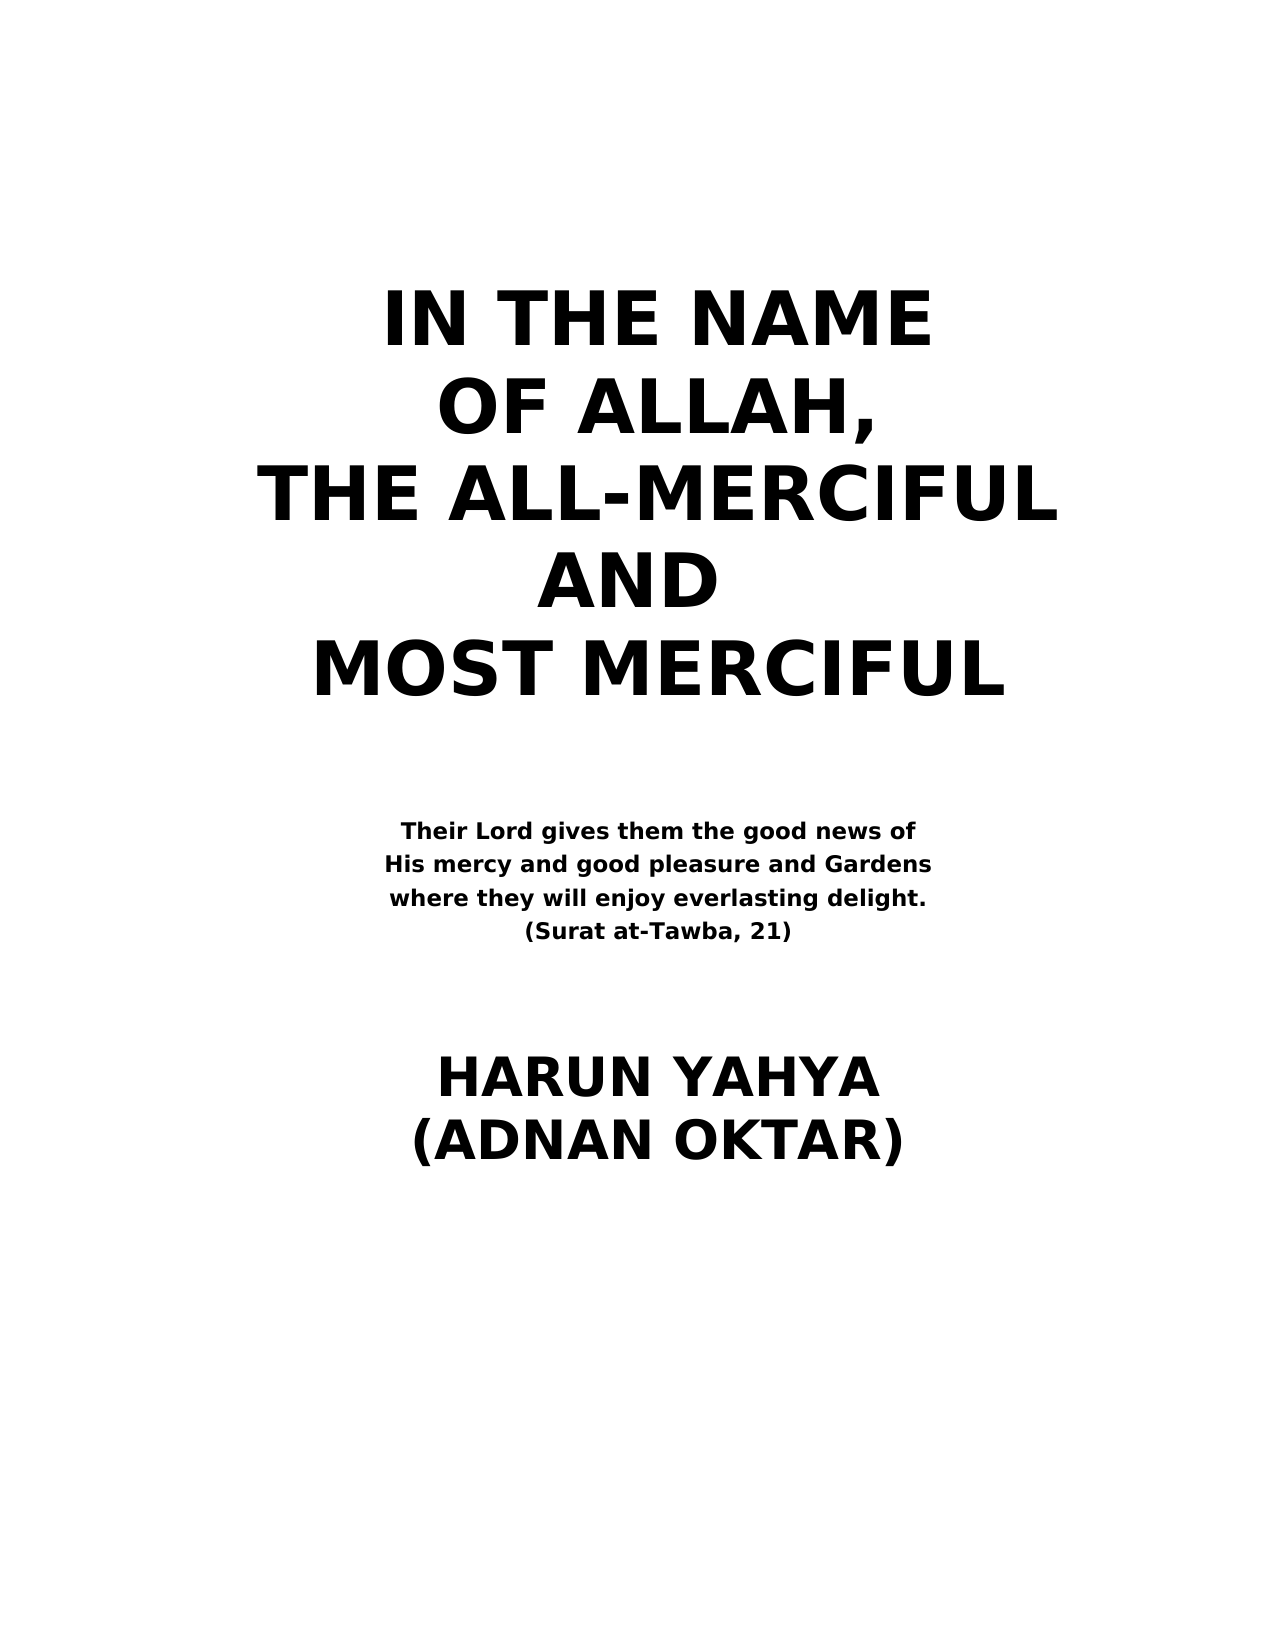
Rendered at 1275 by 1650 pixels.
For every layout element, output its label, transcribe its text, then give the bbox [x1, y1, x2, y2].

text THE ALL-MERCIFUL AND [187, 451, 1070, 625]
text (ADNAN OKTAR) [187, 1109, 1070, 1172]
text His mercy and good pleasure and Gardens [187, 846, 1070, 879]
text (Surat at-Tawba, 21) [187, 913, 1070, 946]
text Their Lord gives them the good news of [187, 813, 1070, 846]
text MOST MERCIFUL [187, 625, 1070, 713]
text where they will enjoy everlasting delight. [187, 879, 1070, 913]
text HARUN YAHYA [187, 1046, 1070, 1109]
text IN THE NAME [187, 276, 1070, 363]
text OF ALLAH, [187, 363, 1070, 451]
